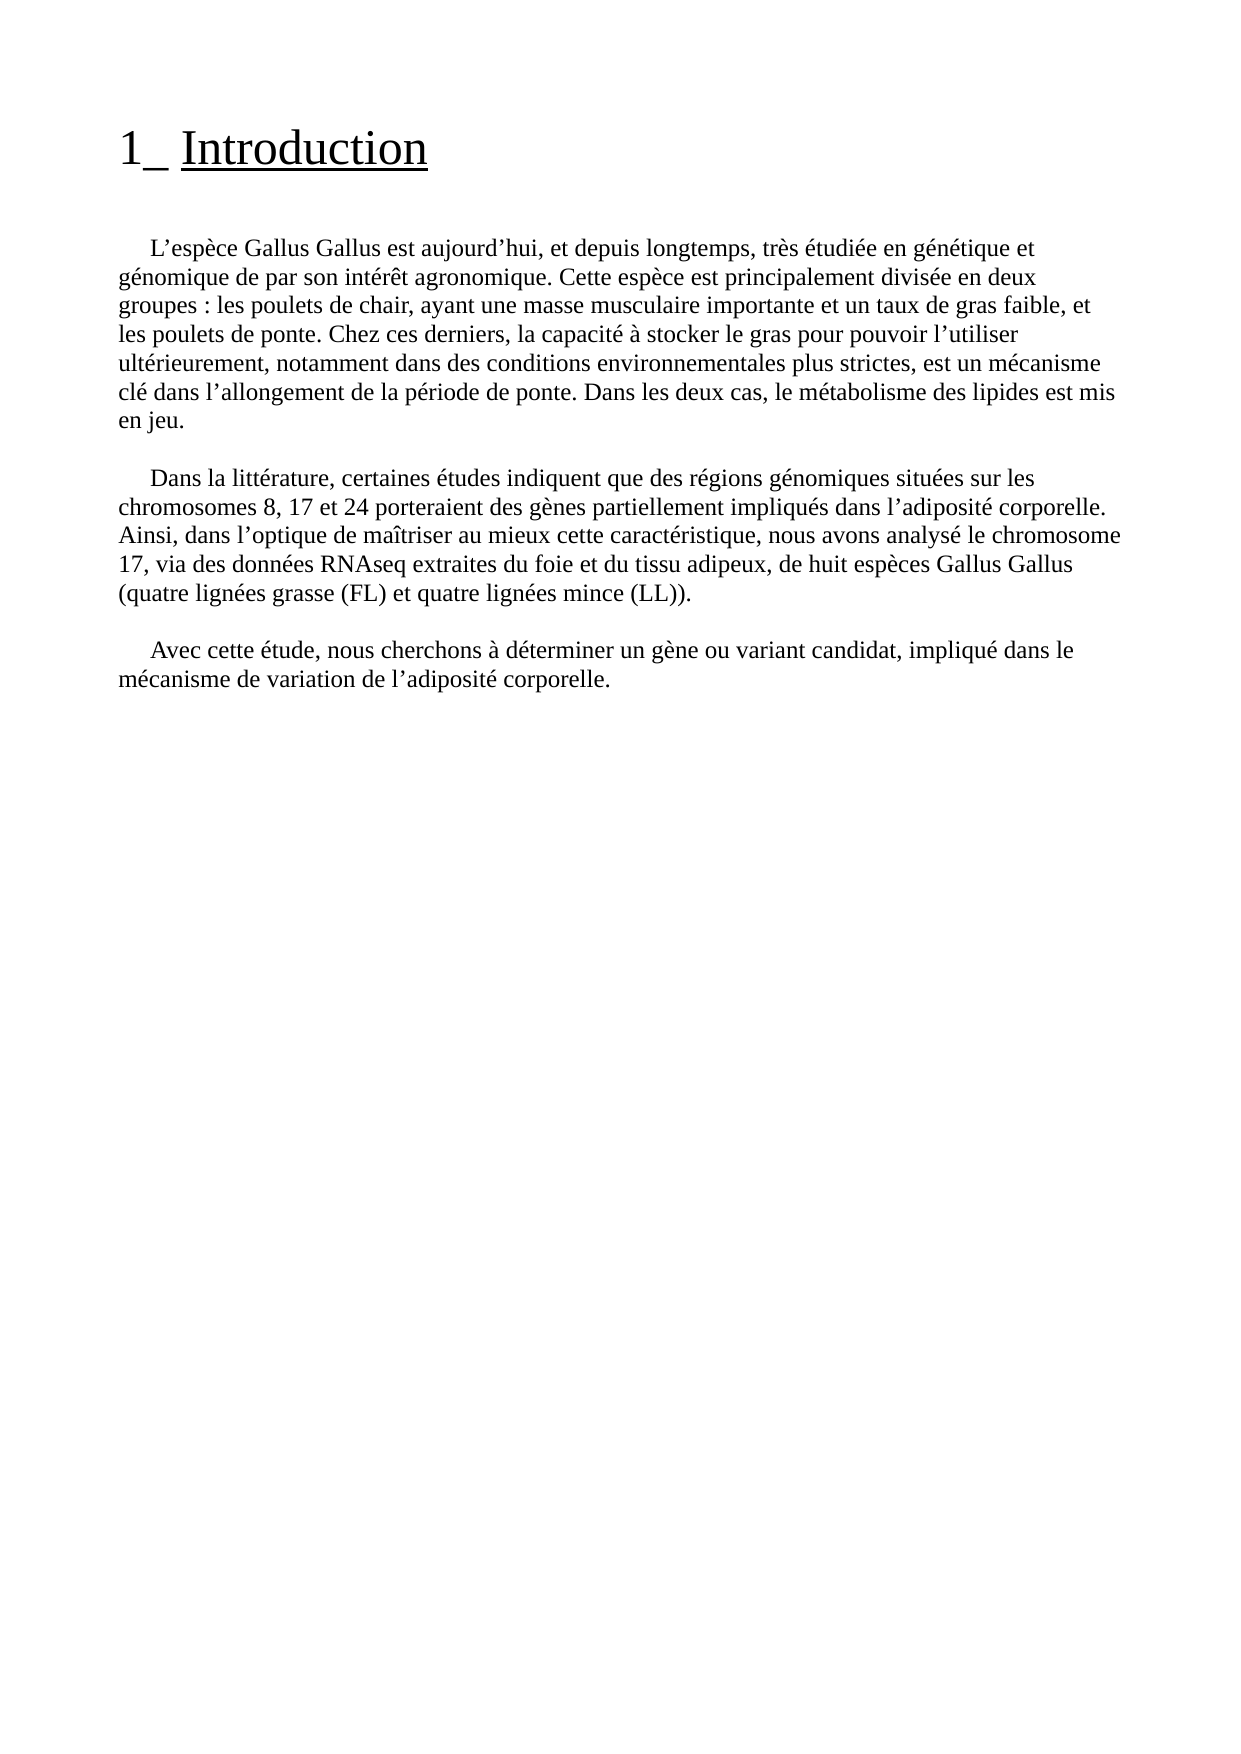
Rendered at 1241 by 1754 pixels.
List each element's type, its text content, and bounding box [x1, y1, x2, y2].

text 1_ Introduction [118, 118, 1122, 176]
text L’espèce Gallus Gallus est aujourd’hui, et depuis longtemps, très étudiée en génétique et génomique de par son intérêt agronomique. Cette espèce est principalement divisée en deux groupes : les poulets de chair, ayant une masse musculaire importante et un taux de gras faible, et les poulets de ponte. Chez ces derniers, la capacité à stocker le gras pour pouvoir l’utiliser ultérieurement, notamment dans des conditions environnementales plus strictes, est un mécanisme clé dans l’allongement de la période de ponte. Dans les deux cas, le métabolisme des lipides est mis en jeu. [118, 233, 1122, 434]
text Dans la littérature, certaines études indiquent que des régions génomiques situées sur les chromosomes 8, 17 et 24 porteraient des gènes partiellement impliqués dans l’adiposité corporelle. Ainsi, dans l’optique de maîtriser au mieux cette caractéristique, nous avons analysé le chromosome 17, via des données RNAseq extraites du foie et du tissu adipeux, de huit espèces Gallus Gallus (quatre lignées grasse (FL) et quatre lignées mince (LL)). [118, 463, 1122, 607]
text Avec cette étude, nous cherchons à déterminer un gène ou variant candidat, impliqué dans le mécanisme de variation de l’adiposité corporelle. [118, 636, 1122, 693]
